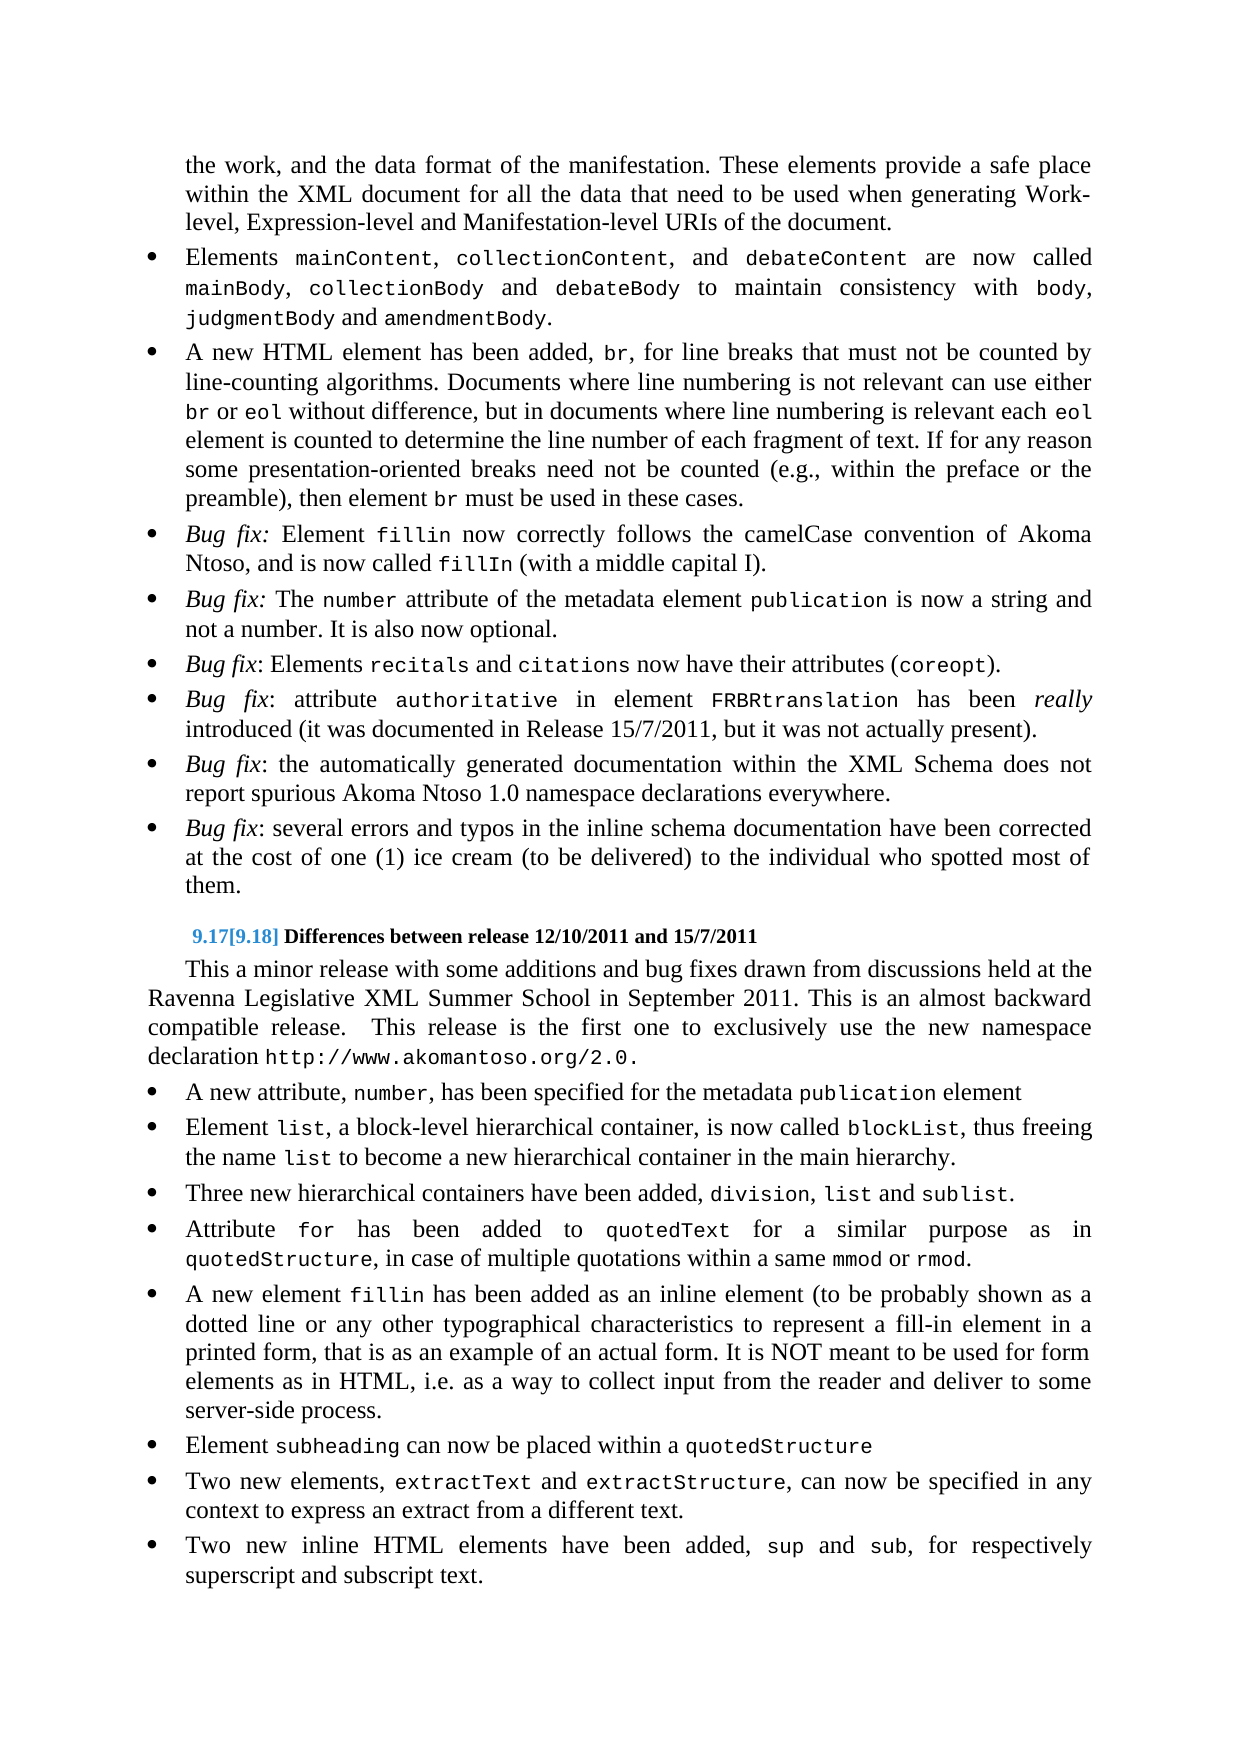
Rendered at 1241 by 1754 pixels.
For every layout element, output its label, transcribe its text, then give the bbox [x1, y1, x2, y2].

text This a minor release with some additions and bug fixes drawn from discussions held at the Ravenna Legislative XML Summer School in September 2011. This is an almost backward compatible release. This release is the first one to exclusively use the new namespace declaration http://www.akomantoso.org/2.0. [148, 954, 1092, 1070]
list Bug fix: The number attribute of the metadata element publication is now a string and not a number. It is also now optional. [148, 584, 1092, 642]
list Two new elements, extractText and extractStructure, can now be specified in any context to express an extract from a different text. [148, 1466, 1092, 1524]
list Element list, a block-level hierarchical container, is now called blockList, thus freeing the name list to become a new hierarchical container in the main hierarchy. [148, 1112, 1092, 1172]
list Three new hierarchical containers have been added, division, list and sublist. [148, 1178, 1092, 1207]
list Elements mainContent, collectionContent, and debateContent are now called mainBody, collectionBody and debateBody to maintain consistency with body, judgmentBody and amendmentBody. [148, 242, 1092, 331]
list Bug fix: several errors and typos in the inline schema documentation have been corrected at the cost of one (1) ice cream (to be delivered) to the individual who spotted most of them. [148, 813, 1092, 899]
list A new HTML element has been added, br, for line breaks that must not be counted by line-counting algorithms. Documents where line numbering is not relevant can use either br or eol without difference, but in documents where line numbering is relevant each eol element is counted to determine the line number of each fragment of text. If for any reason some presentation-oriented breaks need not be counted (e.g., within the preface or the preamble), then element br must be used in these cases. [148, 337, 1092, 512]
list Two new inline HTML elements have been added, sup and sub, for respectively superscript and subscript text. [148, 1530, 1092, 1589]
list Bug fix: Element fillin now correctly follows the camelCase convention of Akoma Ntoso, and is now called fillIn (with a middle capital I). [148, 519, 1092, 578]
list Bug fix: Elements recitals and citations now have their attributes (coreopt). [148, 649, 1092, 678]
subtitle Differences between release 12/10/2011 and 15/7/2011 [192, 924, 1092, 948]
list Attribute for has been added to quotedText for a similar purpose as in quotedStructure, in case of multiple quotations within a same mmod or rmod. [148, 1214, 1092, 1273]
list the work, and the data format of the manifestation. These elements provide a safe place within the XML document for all the data that need to be used when generating Work-level, Expression-level and Manifestation-level URIs of the document. [148, 150, 1092, 236]
list Bug fix: the automatically generated documentation within the XML Schema does not report spurious Akoma Ntoso 1.0 namespace declarations everywhere. [148, 749, 1092, 807]
list Element subheading can now be placed within a quotedStructure [148, 1430, 1092, 1459]
list Bug fix: attribute authoritative in element FRBRtranslation has been really introduced (it was documented in Release 15/7/2011, but it was not actually present). [148, 684, 1092, 743]
list A new element fillin has been added as an inline element (to be probably shown as a dotted line or any other typographical characteristics to represent a fill-in element in a printed form, that is as an example of an actual form. It is NOT meant to be used for form elements as in HTML, i.e. as a way to collect input from the reader and deliver to some server-side process. [148, 1279, 1092, 1424]
list A new attribute, number, has been specified for the metadata publication element [148, 1077, 1092, 1106]
